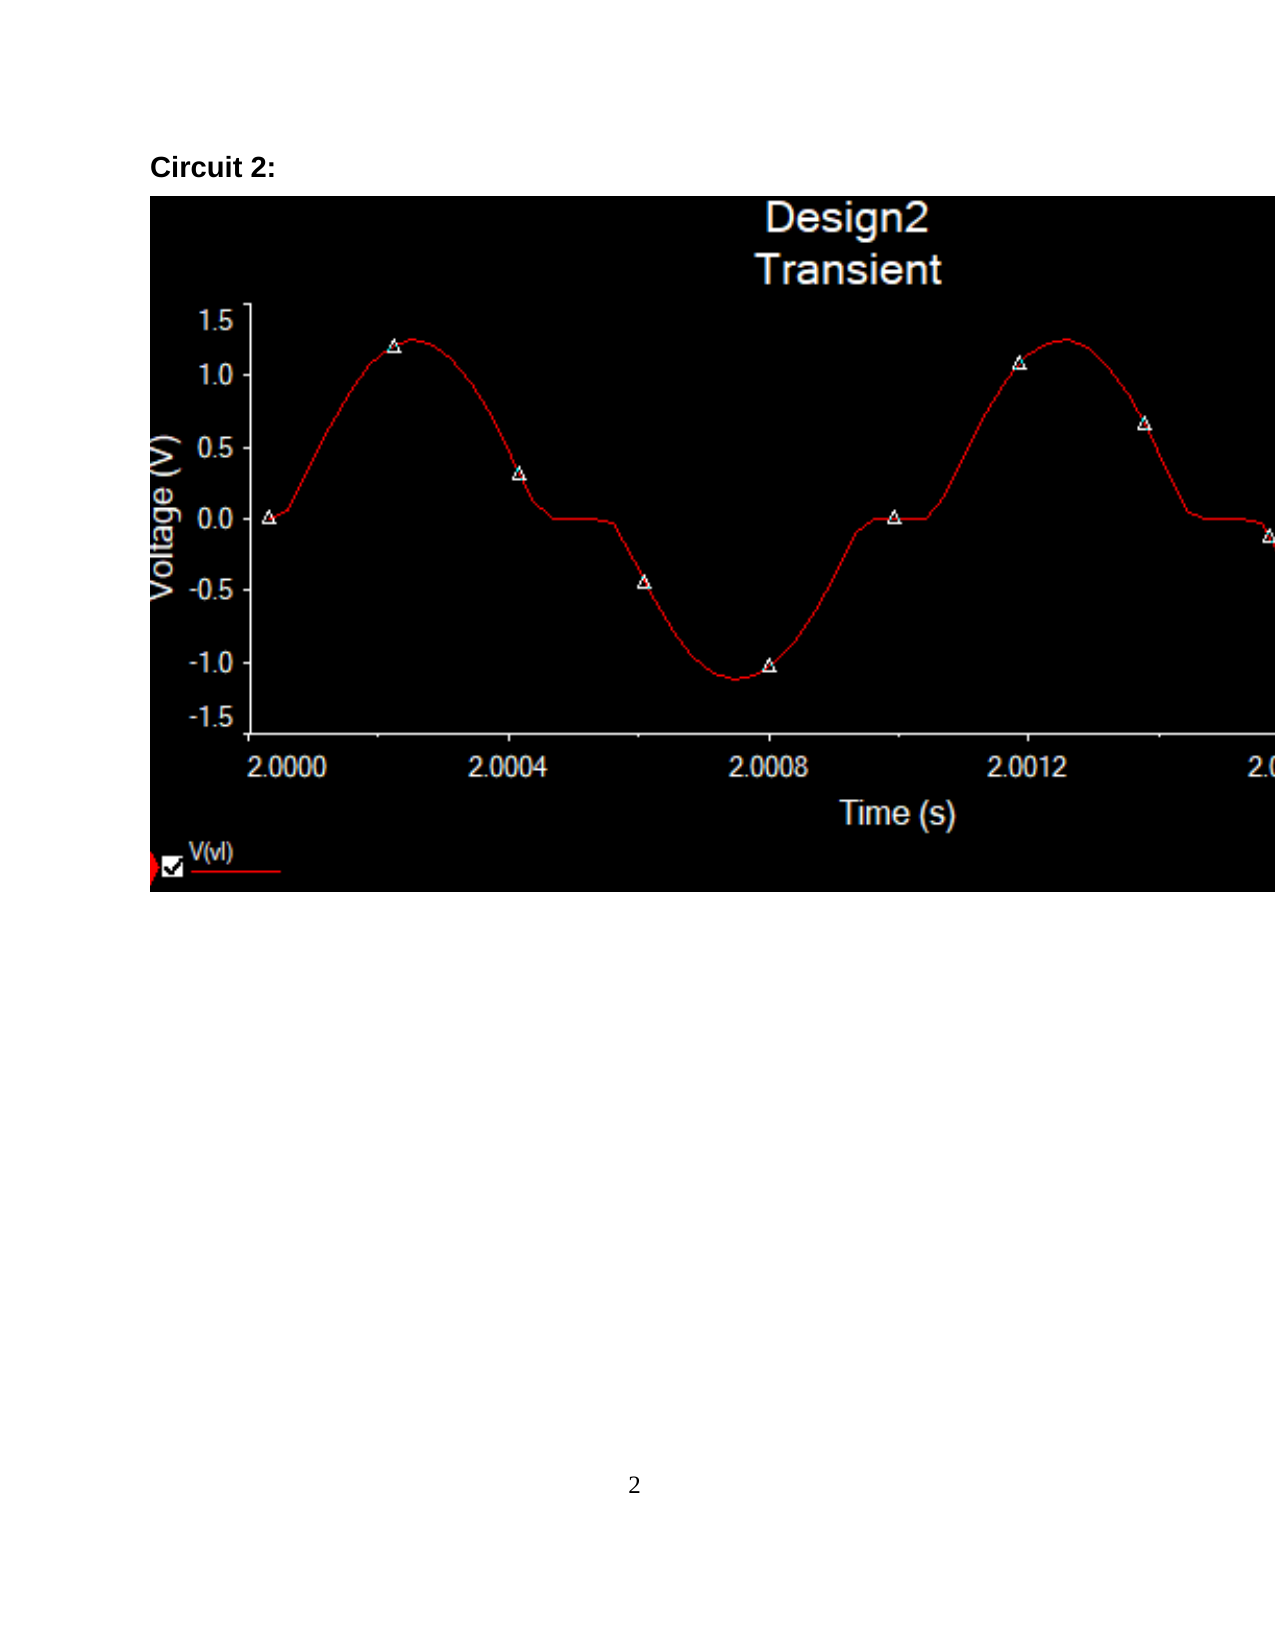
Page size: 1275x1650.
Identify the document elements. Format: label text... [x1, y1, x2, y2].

subtitle Circuit 2: [150, 150, 1125, 183]
picture [150, 196, 1275, 892]
